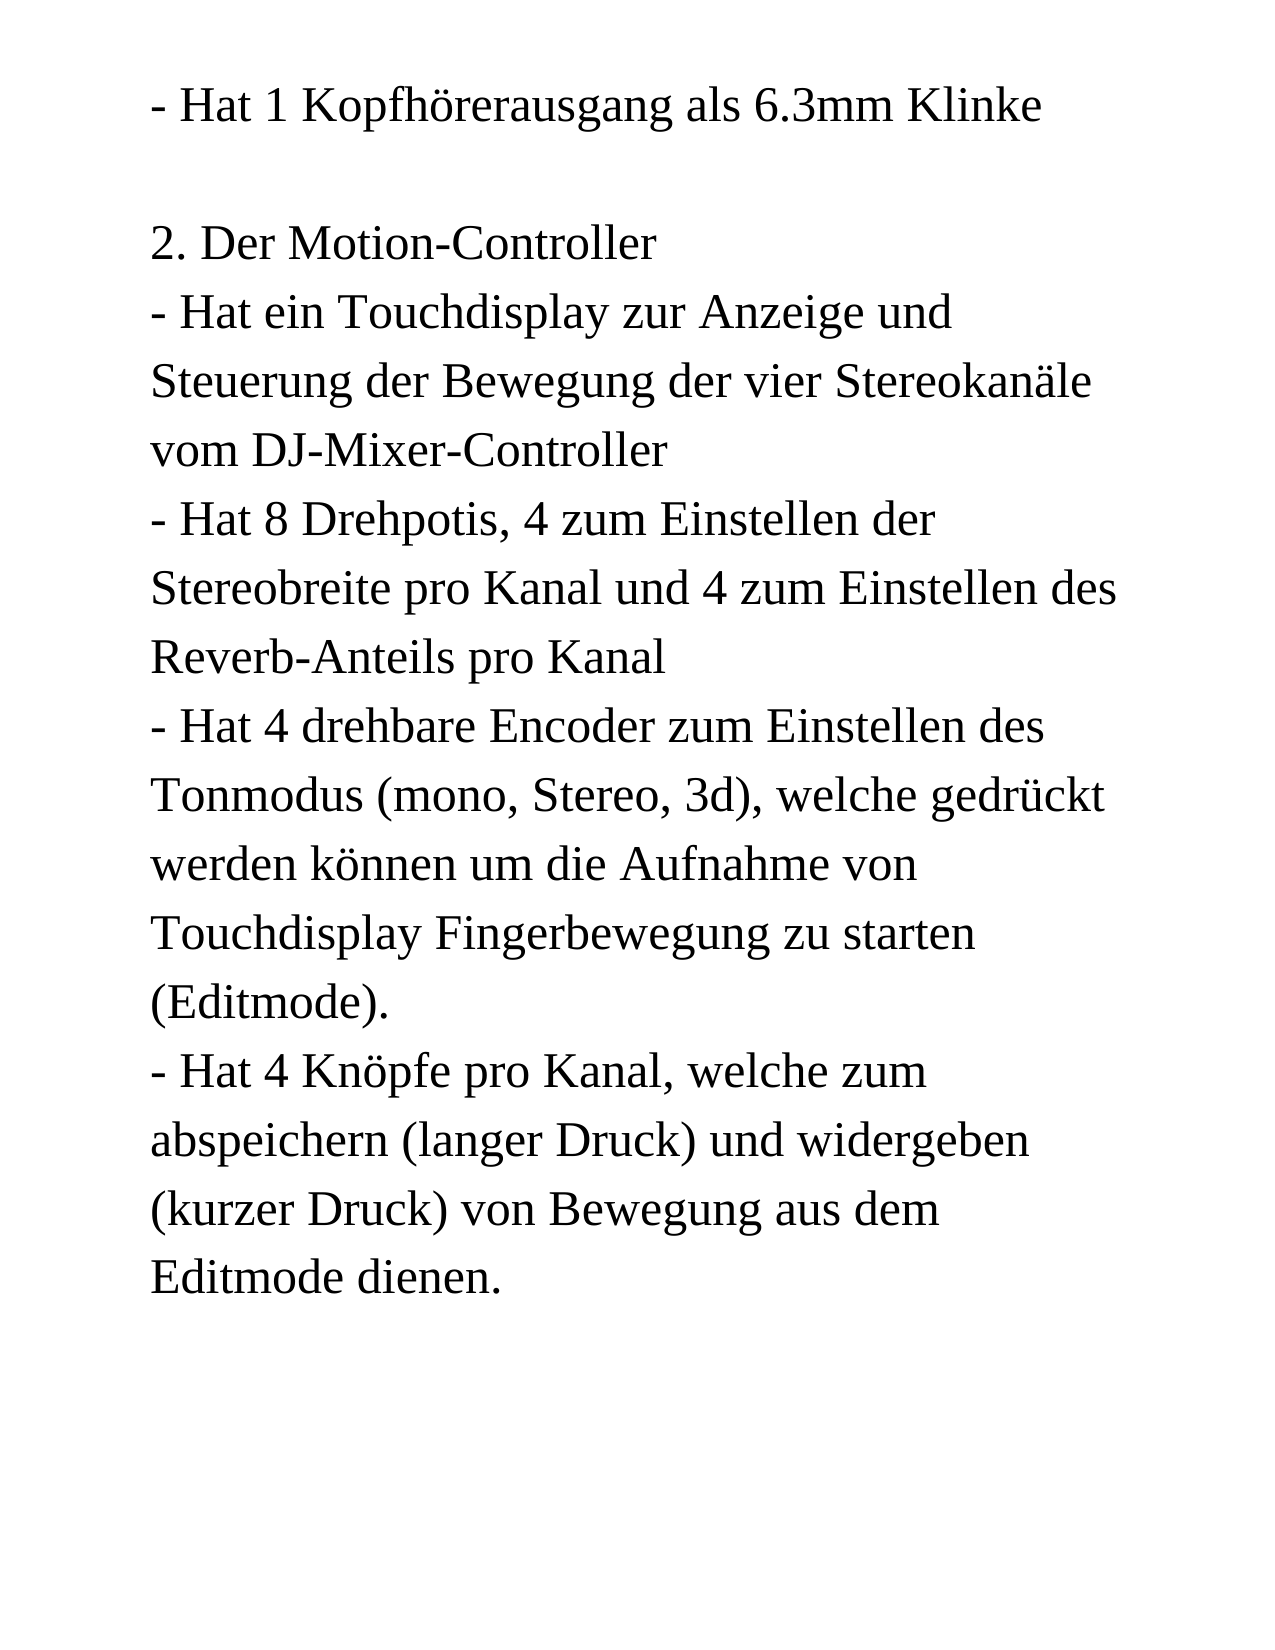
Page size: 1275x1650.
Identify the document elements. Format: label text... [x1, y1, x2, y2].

text - Hat 4 Knöpfe pro Kanal, welche zum abspeichern (langer Druck) und widergeben (kurzer Druck) von Bewegung aus dem Editmode dienen. [150, 1040, 1125, 1305]
text - Hat 4 drehbare Encoder zum Einstellen des Tonmodus (mono, Stereo, 3d), welche gedrückt werden können um die Aufnahme von Touchdisplay Fingerbewegung zu starten (Editmode). [150, 696, 1125, 1029]
text - Hat 8 Drehpotis, 4 zum Einstellen der Stereobreite pro Kanal und 4 zum Einstellen des Reverb-Anteils pro Kanal [150, 489, 1125, 684]
text 2. Der Motion-Controller [150, 213, 1125, 270]
text - Hat ein Touchdisplay zur Anzeige und Steuerung der Bewegung der vier Stereokanäle vom DJ-Mixer-Controller [150, 282, 1125, 477]
text - Hat 1 Kopfhörerausgang als 6.3mm Klinke [150, 75, 1125, 132]
